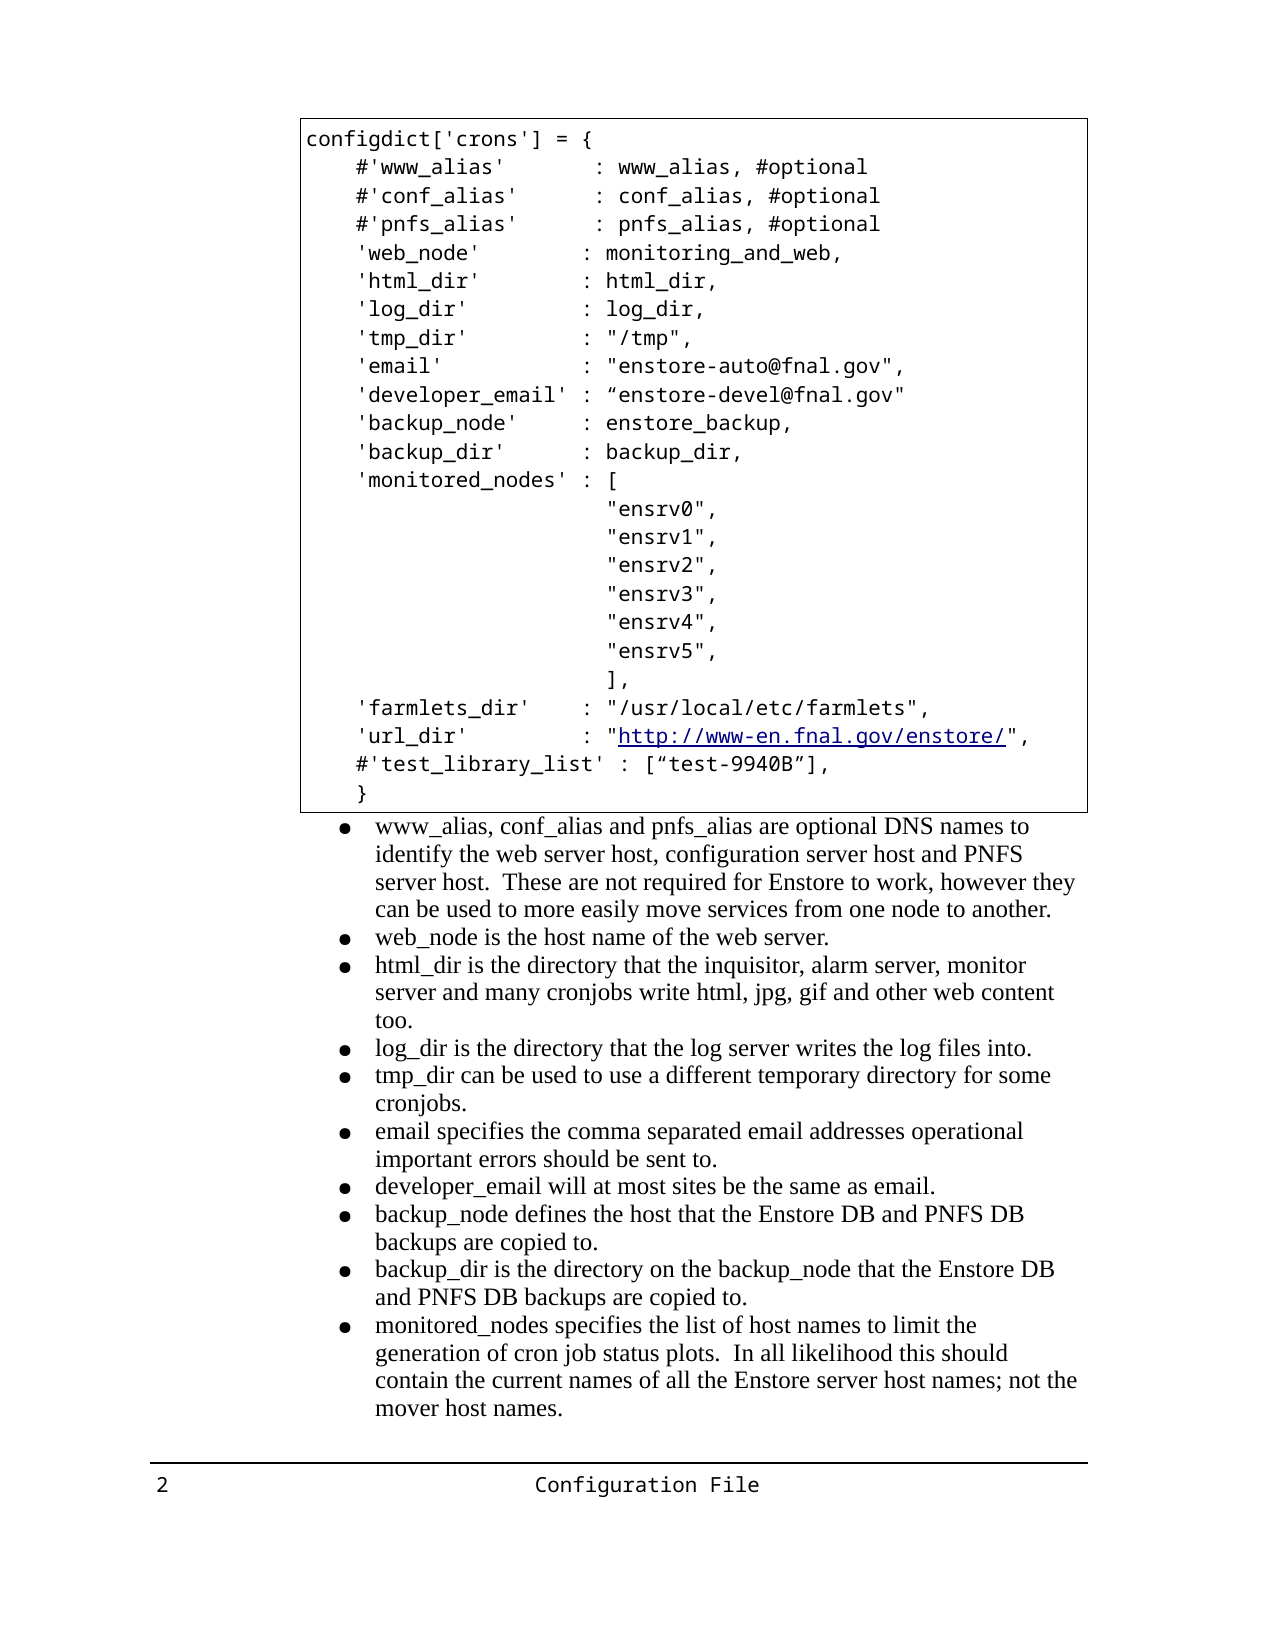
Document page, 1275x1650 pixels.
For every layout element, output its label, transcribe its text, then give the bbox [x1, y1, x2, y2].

table_header configdict['crons'] = { #'www_alias' : www_alias, #optional #'conf_alias' : conf_alias, #optional #'pnfs_alias' : pnfs_alias, #optional 'web_node' : monitoring_and_web, 'html_dir' : html_dir, 'log_dir' : log_dir, 'tmp_dir' : "/tmp", 'email' : "enstore-auto@fnal.gov", 'developer_email' : “enstore-devel@fnal.gov" 'backup_node' : enstore_backup, 'backup_dir' : backup_dir, 'monitored_nodes' : [ "ensrv0", "ensrv1", "ensrv2", "ensrv3", "ensrv4", "ensrv5", ], 'farmlets_dir' : "/usr/local/etc/farmlets", 'url_dir' : "http://www-en.fnal.gov/enstore/", #'test_library_list' : [“test-9940B”], } [301, 119, 1087, 812]
list email specifies the comma separated email addresses operational important errors should be sent to. [337, 1117, 1087, 1172]
list developer_email will at most sites be the same as email. [337, 1172, 1087, 1200]
list www_alias, conf_alias and pnfs_alias are optional DNS names to identify the web server host, configuration server host and PNFS server host. These are not required for Enstore to work, however they can be used to more easily move services from one node to another. [337, 813, 1087, 923]
list log_dir is the directory that the log server writes the log files into. [337, 1034, 1087, 1062]
list html_dir is the directory that the inquisitor, alarm server, monitor server and many cronjobs write html, jpg, gif and other web content too. [337, 951, 1087, 1034]
list backup_node defines the host that the Enstore DB and PNFS DB backups are copied to. [337, 1200, 1087, 1256]
list web_node is the host name of the web server. [337, 923, 1087, 951]
list tmp_dir can be used to use a different temporary directory for some cronjobs. [337, 1062, 1087, 1117]
list backup_dir is the directory on the backup_node that the Enstore DB and PNFS DB backups are copied to. [337, 1256, 1087, 1311]
list monitored_nodes specifies the list of host names to limit the generation of cron job status plots. In all likelihood this should contain the current names of all the Enstore server host names; not the mover host names. [337, 1311, 1087, 1422]
